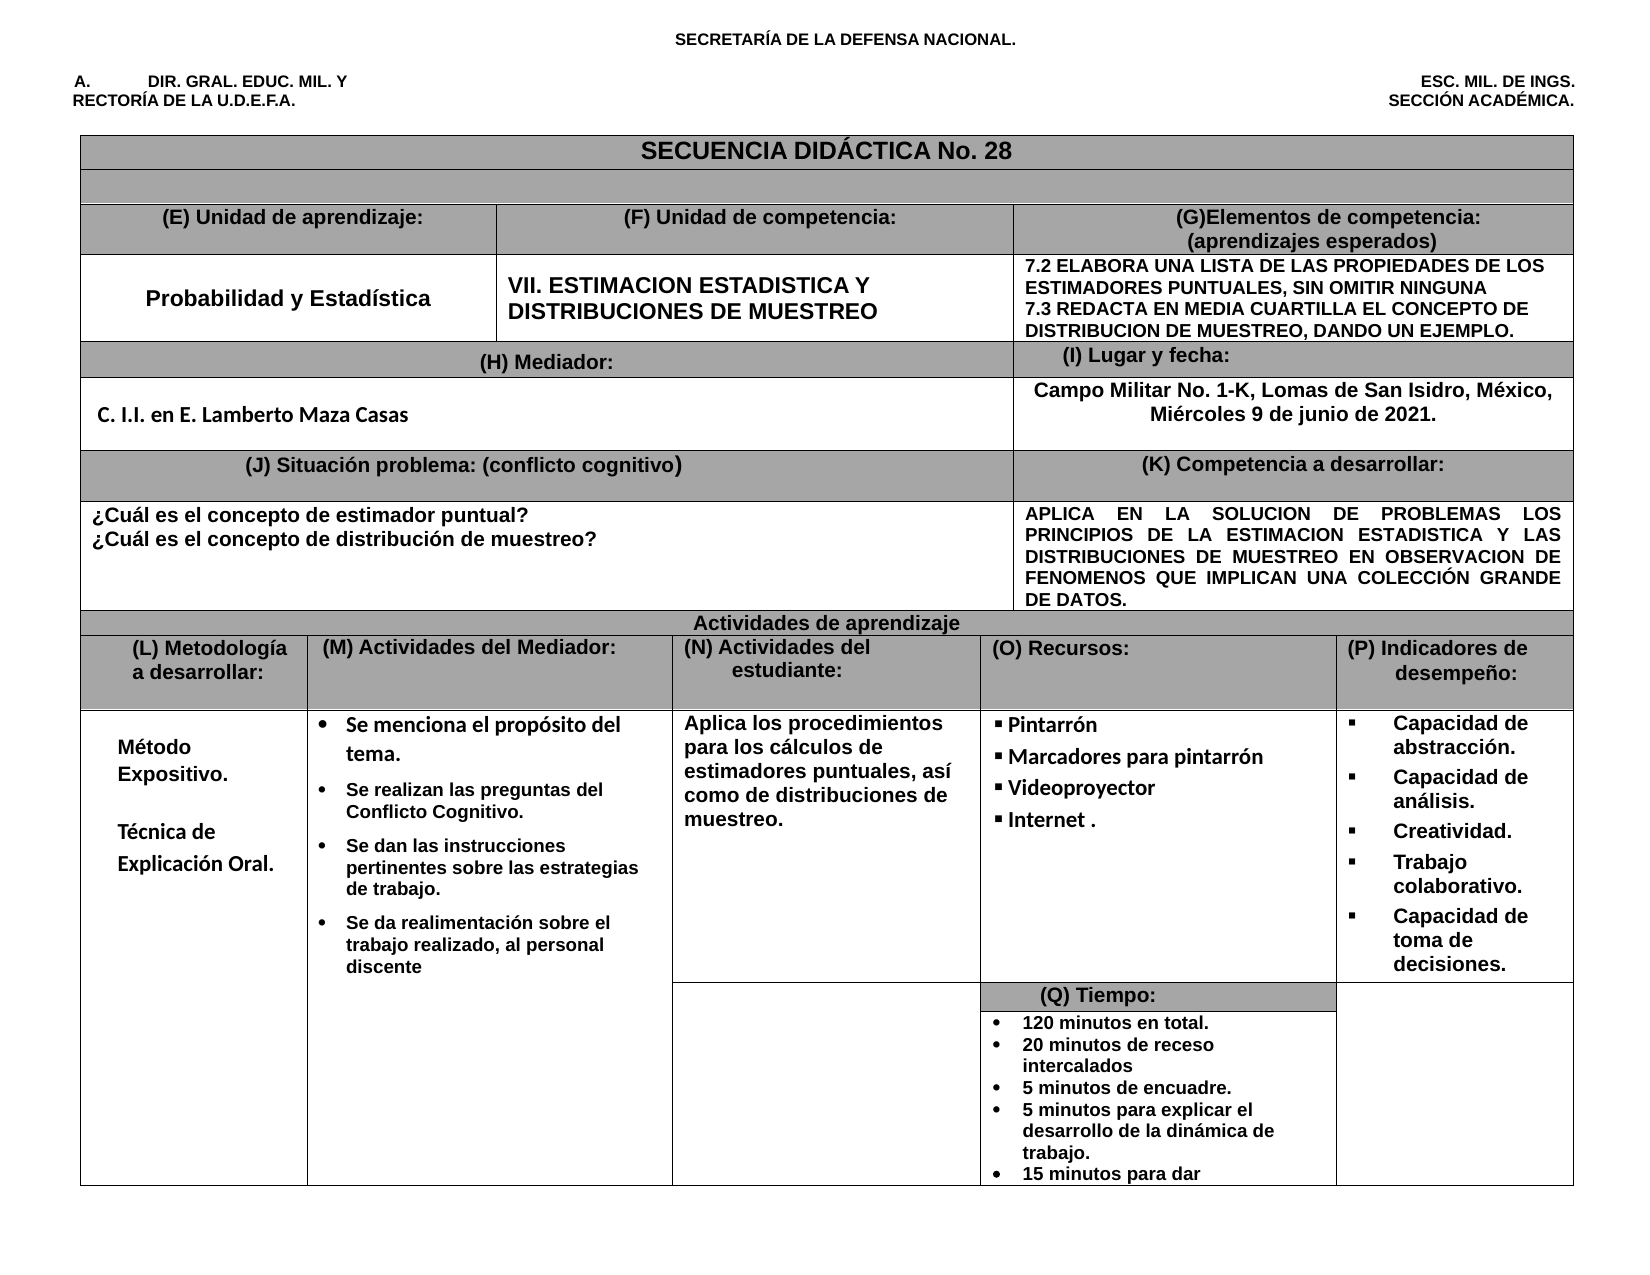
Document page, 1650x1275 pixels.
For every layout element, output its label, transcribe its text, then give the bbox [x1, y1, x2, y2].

table_cell (G)Elementos de competencia: (aprendizajes esperados) [1014, 205, 1573, 254]
table_cell VII. ESTIMACION ESTADISTICA Y DISTRIBUCIONES DE MUESTREO [497, 255, 1013, 341]
table_cell (O) Recursos: [981, 636, 1336, 709]
table_cell (J) Situación problema: (conflicto cognitivo) [81, 451, 1013, 501]
table_cell [1337, 983, 1573, 1185]
text SECRETARÍA DE LA DEFENSA NACIONAL. [111, 29, 1580, 49]
table_cell (F) Unidad de competencia: [497, 205, 1013, 254]
table_cell 120 minutos en total. 20 minutos de receso intercalados 5 minutos de encuadre. 5 minutos para explicar el desarrollo de la dinámica de trabajo. 15 minutos para dar retroalimentación sobre las tareas y evidencias desarrolladas por los discentes en las clases anteriores. 60 minutos para la obtención de estimadores puntuales y distribuciones de muestreo. 15 minutos para el cierre y las conclusiones. [981, 1012, 1336, 1185]
table_cell (K) Competencia a desarrollar: [1014, 451, 1573, 501]
table_cell APLICA EN LA SOLUCION DE PROBLEMAS LOS PRINCIPIOS DE LA ESTIMACION ESTADISTICA Y LAS DISTRIBUCIONES DE MUESTREO EN OBSERVACION DE FENOMENOS QUE IMPLICAN UNA COLECCIÓN GRANDE DE DATOS. [1014, 502, 1573, 610]
table_cell (E) Unidad de aprendizaje: [81, 205, 496, 254]
table_cell (I) Lugar y fecha: [1014, 342, 1573, 377]
table_cell C. I.I. en E. Lamberto Maza Casas [81, 378, 1013, 450]
table_cell (L) Metodología a desarrollar: [81, 636, 307, 709]
list DIR. GRAL. EDUC. MIL. Y ESC. MIL. DE INGS. [74, 71, 1580, 91]
table_header SECUENCIA DIDÁCTICA No. 28 [81, 136, 1573, 169]
table_cell (Q) Tiempo: [981, 983, 1336, 1011]
table_cell Pintarrón Marcadores para pintarrón Videoproyector Internet . [981, 711, 1336, 982]
table_cell Probabilidad y Estadística [81, 255, 496, 341]
table_cell (H) Mediador: [81, 342, 1013, 377]
table_cell Método Expositivo. Técnica de Explicación Oral. [81, 711, 307, 1185]
table_cell ¿Cuál es el concepto de estimador puntual? ¿Cuál es el concepto de distribución de muestreo? [81, 502, 1013, 610]
table_cell Aplica los procedimientos para los cálculos de estimadores puntuales, así como de distribuciones de muestreo. [673, 711, 980, 982]
table_cell Se menciona el propósito del tema. Se realizan las preguntas del Conflicto Cognitivo. Se dan las instrucciones pertinentes sobre las estrategias de trabajo. Se da realimentación sobre el trabajo realizado, al personal discente [308, 711, 672, 1185]
table_cell [81, 170, 1573, 203]
table_cell (M) Actividades del Mediador: [308, 636, 672, 709]
text RECTORÍA DE LA U.D.E.F.A. SECCIÓN ACADÉMICA. [72, 91, 1580, 110]
table_cell [673, 983, 980, 1185]
table_cell Capacidad de abstracción. Capacidad de análisis. Creatividad. Trabajo colaborativo. Capacidad de toma de decisiones. [1337, 711, 1573, 982]
table_cell 7.2 ELABORA UNA LISTA DE LAS PROPIEDADES DE LOS ESTIMADORES PUNTUALES, SIN OMITIR NINGUNA 7.3 REDACTA EN MEDIA CUARTILLA EL CONCEPTO DE DISTRIBUCION DE MUESTREO, DANDO UN EJEMPLO. [1014, 255, 1573, 341]
table_cell (N) Actividades del estudiante: [673, 636, 980, 709]
table_cell Campo Militar No. 1-K, Lomas de San Isidro, México, Miércoles 9 de junio de 2021. [1014, 378, 1573, 450]
table_cell (P) Indicadores de desempeño: [1337, 636, 1573, 709]
table_cell Actividades de aprendizaje [81, 611, 1573, 635]
